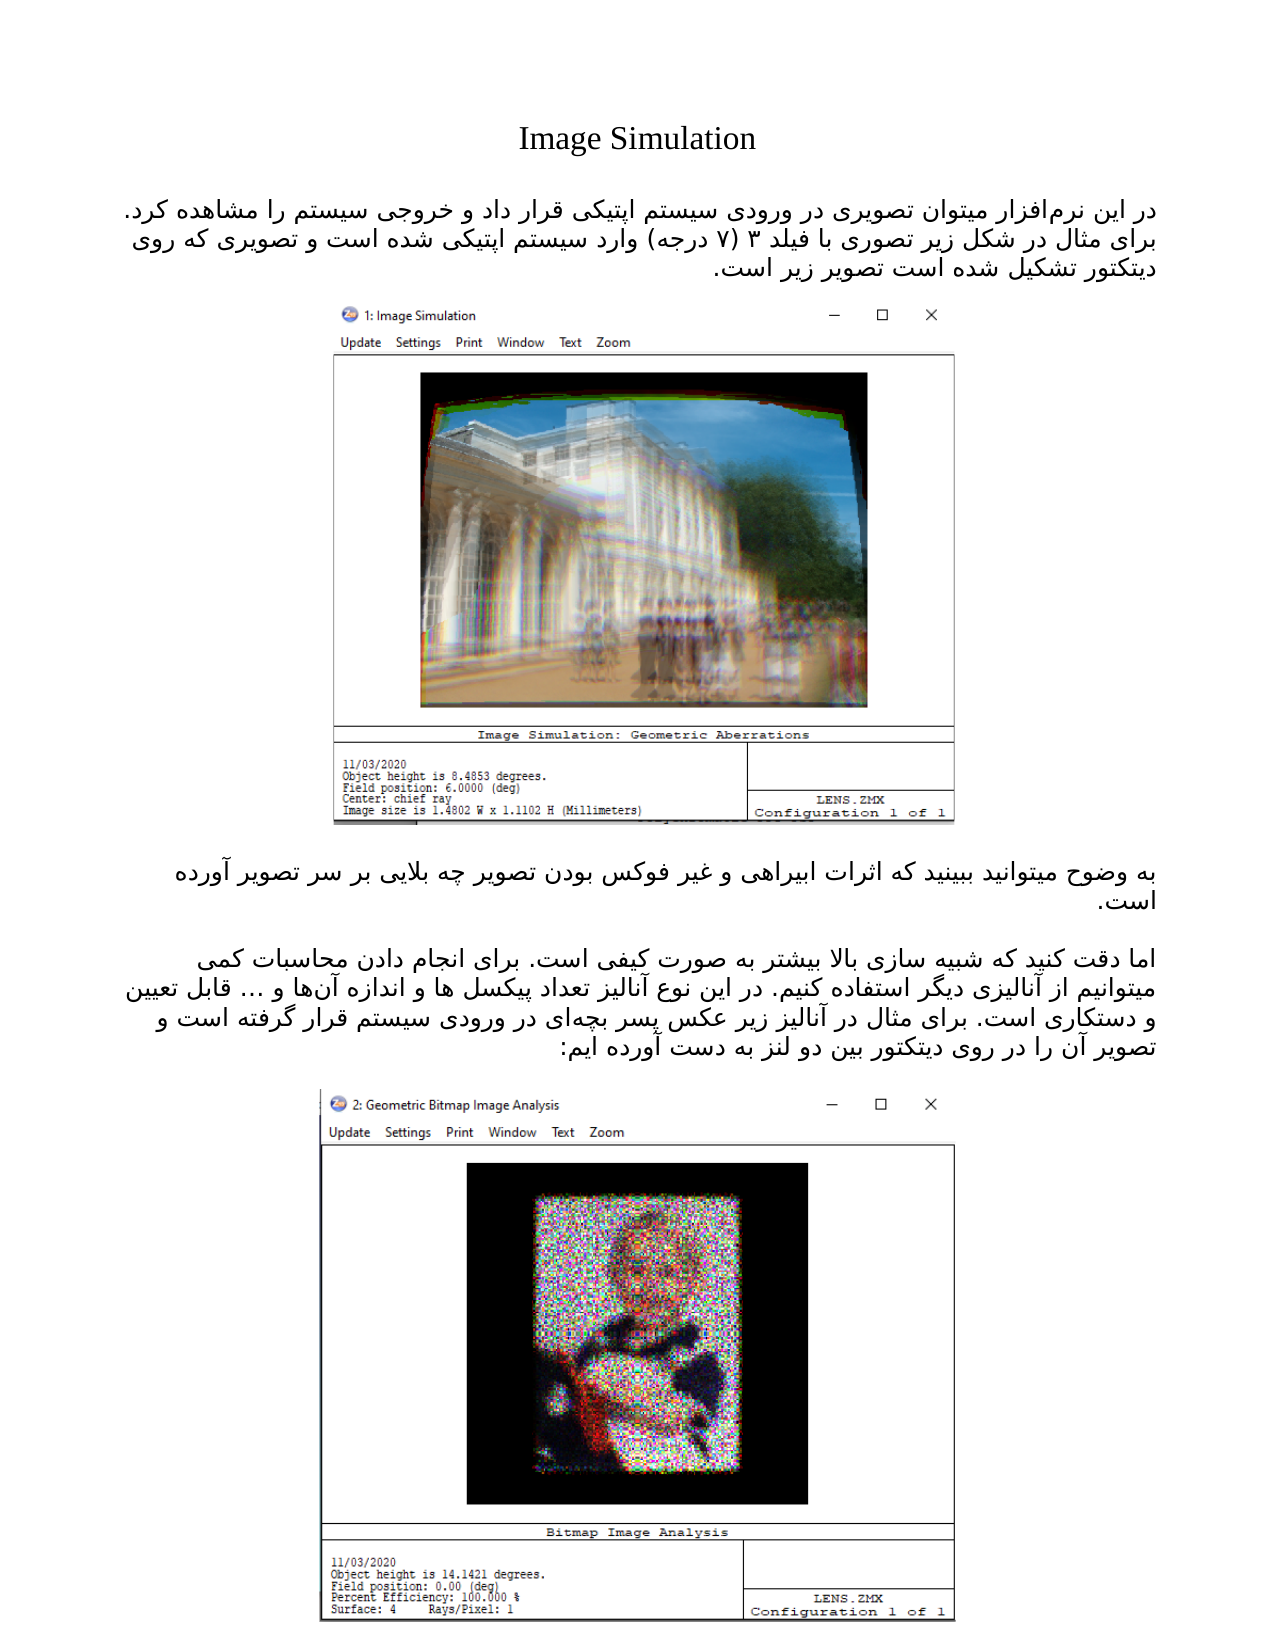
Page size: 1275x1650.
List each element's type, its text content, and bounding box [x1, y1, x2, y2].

text در این نرم‌افزار میتوان تصویری در ورودی سیستم اپتیکی قرار داد و خروجی سیستم را مشاهده کرد. برای مثال در شکل زیر تصوری با فیلد ۳ (۷ درجه)‌ وارد سیستم اپتیکی شده است و تصویری که روی دیتکتور تشکیل شده است تصویر زیر است. [118, 195, 1157, 282]
picture [319, 1089, 956, 1622]
text به وضوح میتوانید ببینید که اثرات ابیراهی و غیر فوکس بودن تصویر چه بلایی بر سر تصویر آورده است. [118, 857, 1157, 916]
text Image Simulation [118, 118, 1157, 156]
text اما دقت کنید که شبیه سازی بالا بیشتر به صورت کیفی است. برای انجام دادن محاسبات کمی میتوانیم از آنالیزی دیگر استفاده کنیم. در این نوع آنالیز تعداد پیکسل ها و اندازه آن‌ها و … قابل تعیین و دستکاری است. برای مثال در آنالیز زیر عکس پسر بچه‌ای در ورودی سیستم قرار گرفته است و تصویر آن را در روی دیتکتور بین دو لنز به دست آورده ایم: [118, 944, 1157, 1061]
picture [333, 301, 955, 825]
